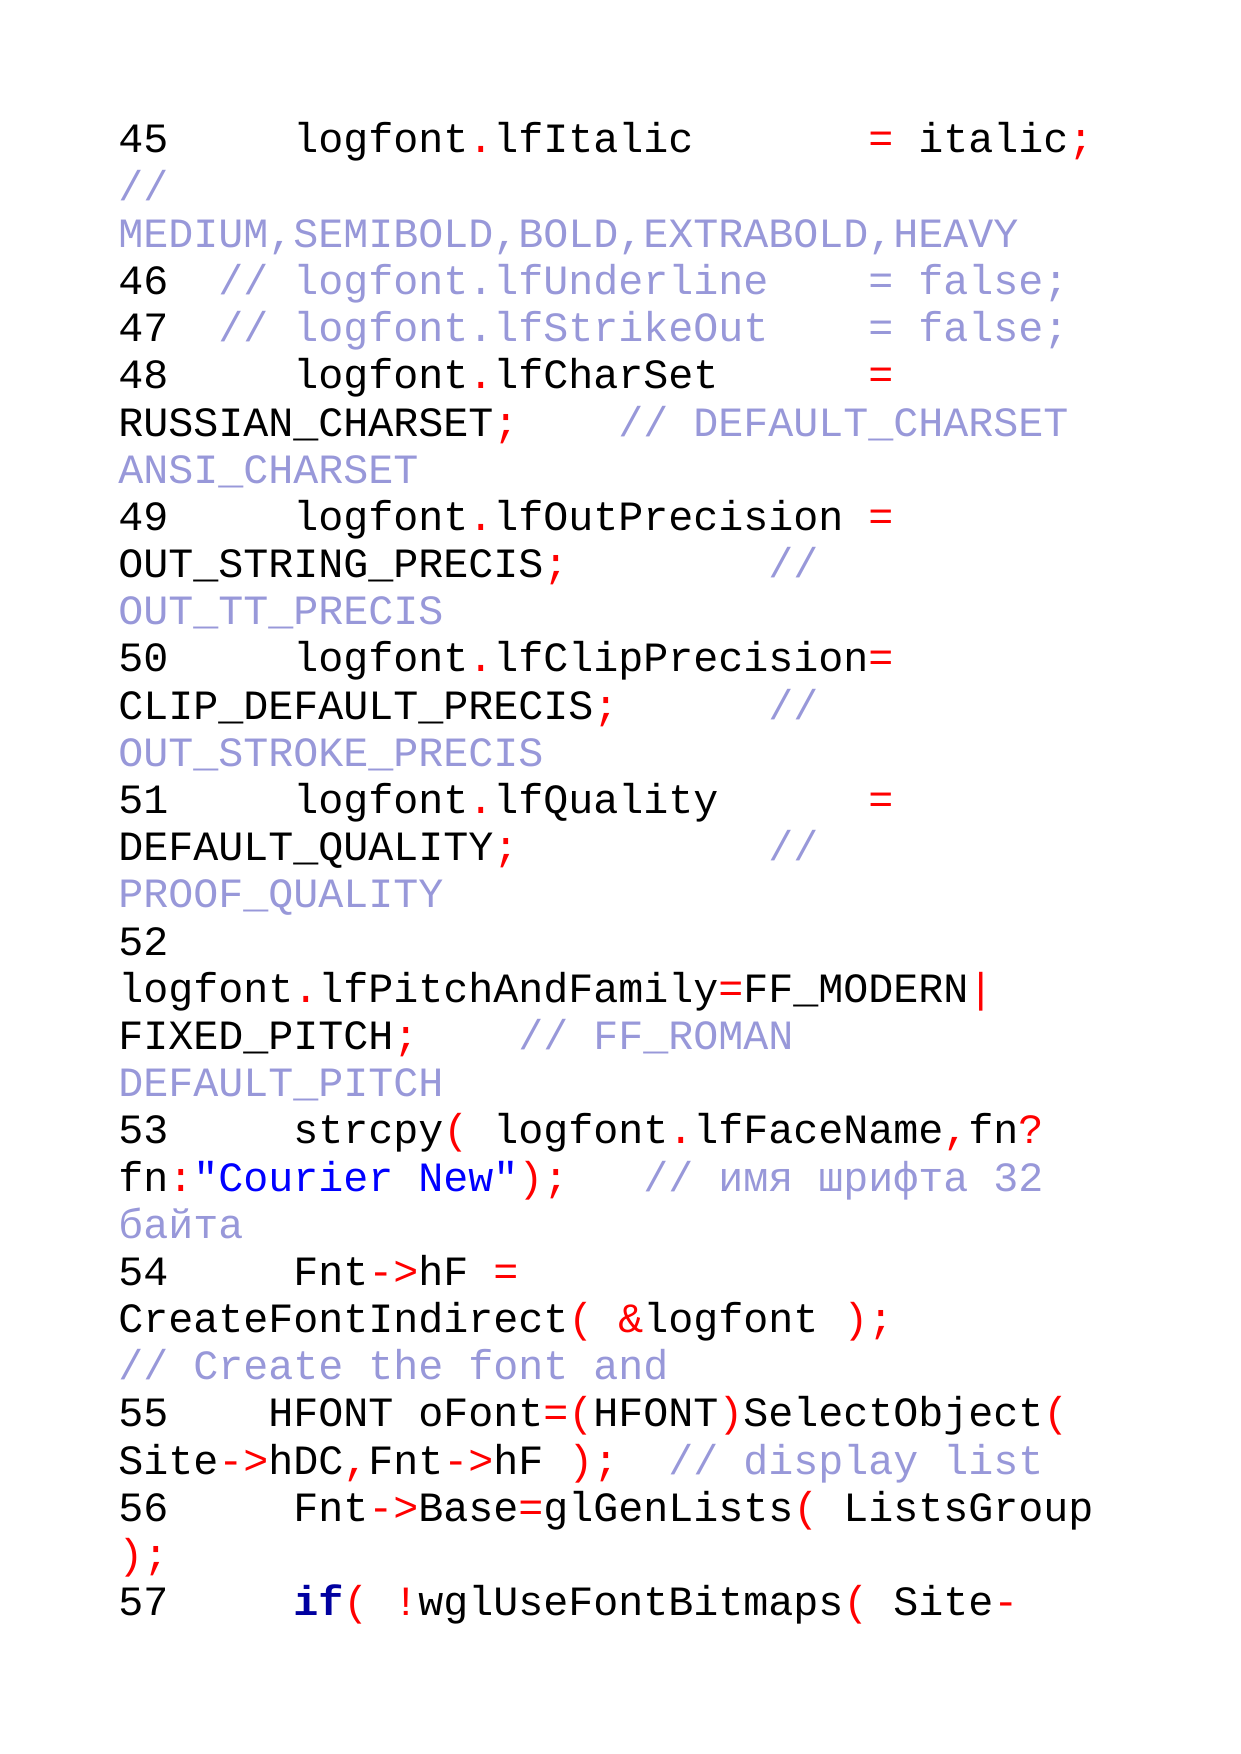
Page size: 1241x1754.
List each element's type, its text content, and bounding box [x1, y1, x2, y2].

subtitle 46 // logfont.lfUnderline = false; [118, 260, 1122, 307]
subtitle 49 logfont.lfOutPrecision = OUT_STRING_PRECIS; // OUT_TT_PRECIS [118, 496, 1122, 637]
subtitle 57 if( !wglUseFontBitmaps( Site->hDC,0,ListsGroup,Fnt->Base ) ) //! странная ?? [118, 1581, 418, 1628]
subtitle 55 HFONT oFont=(HFONT)SelectObject( Site->hDC,Fnt->hF ); // display list [443, 1439, 493, 1487]
subtitle 55 HFONT oFont=(HFONT)SelectObject( Site->hDC,Fnt->hF ); // display list [118, 1392, 268, 1487]
subtitle 55 HFONT oFont=(HFONT)SelectObject( Site->hDC,Fnt->hF ); // display list [543, 1392, 1122, 1487]
subtitle 57 if( !wglUseFontBitmaps( Site->hDC,0,ListsGroup,Fnt->Base ) ) //! странная ?? [993, 1581, 1122, 1628]
subtitle 47 // logfont.lfStrikeOut = false; [118, 307, 1122, 354]
subtitle 50 logfont.lfClipPrecision= CLIP_DEFAULT_PRECIS; // OUT_STROKE_PRECIS [118, 637, 1122, 779]
subtitle 57 if( !wglUseFontBitmaps( Site->hDC,0,ListsGroup,Fnt->Base ) ) //! странная ?? [843, 1581, 893, 1628]
subtitle 54 Fnt->hF = CreateFontIndirect( &logfont ); // Create the font and [118, 1251, 1122, 1392]
subtitle 45 logfont.lfItalic = italic; // MEDIUM,SEMIBOLD,BOLD,EXTRABOLD,HEAVY [118, 118, 1122, 260]
subtitle 52 logfont.lfPitchAndFamily=FF_MODERN|FIXED_PITCH; // FF_ROMAN DEFAULT_PITCH [118, 920, 1122, 1109]
subtitle 56 Fnt->Base=glGenLists( ListsGroup ); [118, 1487, 1122, 1581]
subtitle 53 strcpy( logfont.lfFaceName,fn?fn:"Courier New"); // имя шрифта 32 байта [118, 1109, 1122, 1251]
subtitle 48 logfont.lfCharSet = RUSSIAN_CHARSET; // DEFAULT_CHARSET ANSI_CHARSET [118, 354, 1122, 496]
subtitle 51 logfont.lfQuality = DEFAULT_QUALITY; // PROOF_QUALITY [118, 779, 1122, 920]
